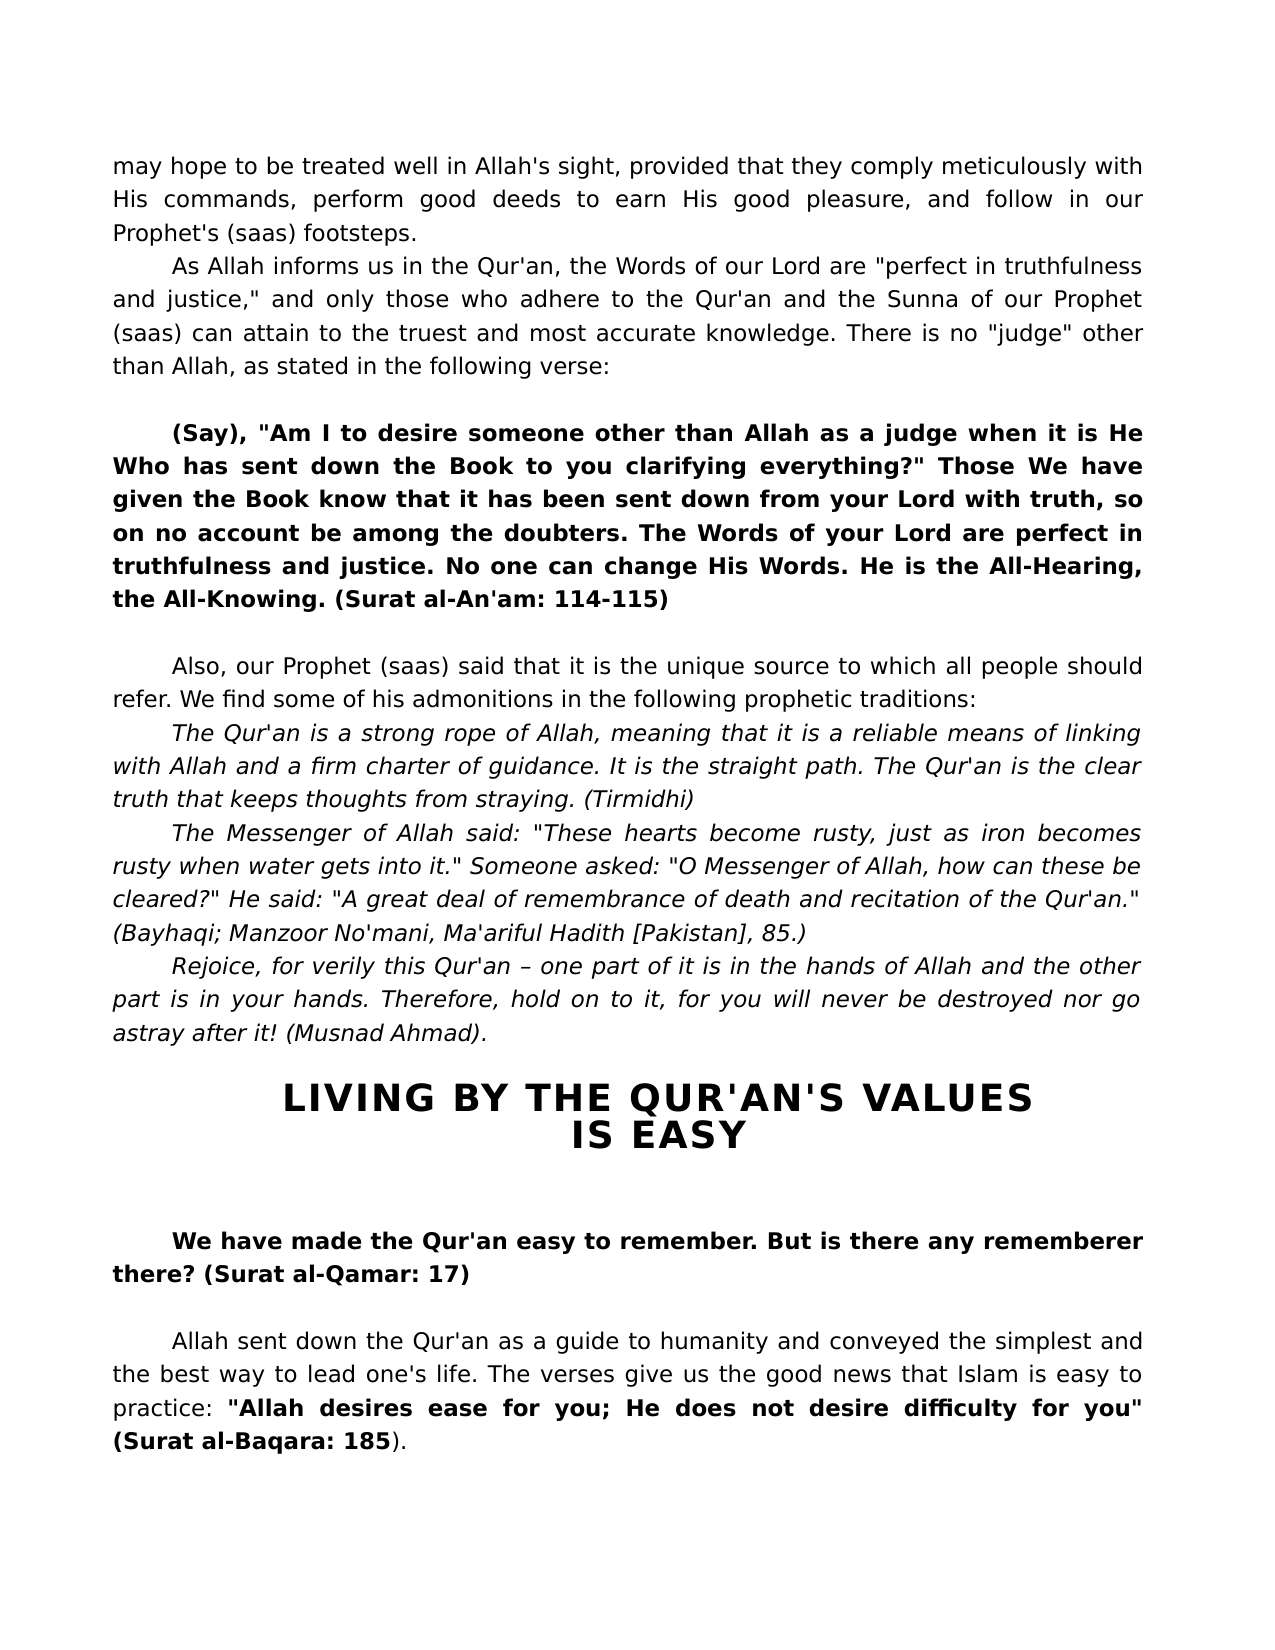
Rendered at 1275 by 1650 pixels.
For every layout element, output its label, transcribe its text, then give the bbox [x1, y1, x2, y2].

text Also, our Prophet (saas) said that it is the unique source to which all people should refer. We find some of his admonitions in the following prophetic traditions: [112, 648, 1145, 714]
text We have made the Qur'an easy to remember. But is there any rememberer there? (Surat al-Qamar: 17) [112, 1223, 1145, 1289]
text As Allah informs us in the Qur'an, the Words of our Lord are "perfect in truthfulness and justice," and only those who adhere to the Qur'an and the Sunna of our Prophet (saas) can attain to the truest and most accurate knowledge. There is no "judge" other than Allah, as stated in the following verse: [112, 248, 1145, 381]
text IS EASY [112, 1118, 1145, 1156]
text LIVING BY THE QUR'AN'S VALUES [112, 1081, 1145, 1118]
text Allah sent down the Qur'an as a guide to humanity and conveyed the simplest and the best way to lead one's life. The verses give us the good news that Islam is easy to practice: "Allah desires ease for you; He does not desire difficulty for you" (Surat al-Baqara: 185). [112, 1323, 1145, 1456]
text The Messenger of Allah said: "These hearts become rusty, just as iron becomes rusty when water gets into it." Someone asked: "O Messenger of Allah, how can these be cleared?" He said: "A great deal of remembrance of death and recitation of the Qur'an." (Bayhaqi; Manzoor No'mani, Ma'ariful Hadith [Pakistan], 85.) [112, 814, 1145, 948]
text may hope to be treated well in Allah's sight, provided that they comply meticulously with His commands, perform good deeds to earn His good pleasure, and follow in our Prophet's (saas) footsteps. [112, 148, 1145, 248]
text (Say), "Am I to desire someone other than Allah as a judge when it is He Who has sent down the Book to you clarifying everything?" Those We have given the Book know that it has been sent down from your Lord with truth, so on no account be among the doubters. The Words of your Lord are perfect in truthfulness and justice. No one can change His Words. He is the All-Hearing, the All-Knowing. (Surat al-An'am: 114-115) [112, 414, 1145, 614]
text The Qur'an is a strong rope of Allah, meaning that it is a reliable means of linking with Allah and a firm charter of guidance. It is the straight path. The Qur'an is the clear truth that keeps thoughts from straying. (Tirmidhi) [112, 714, 1145, 814]
text Rejoice, for verily this Qur'an – one part of it is in the hands of Allah and the other part is in your hands. Therefore, hold on to it, for you will never be destroyed nor go astray after it! (Musnad Ahmad). [112, 948, 1145, 1048]
